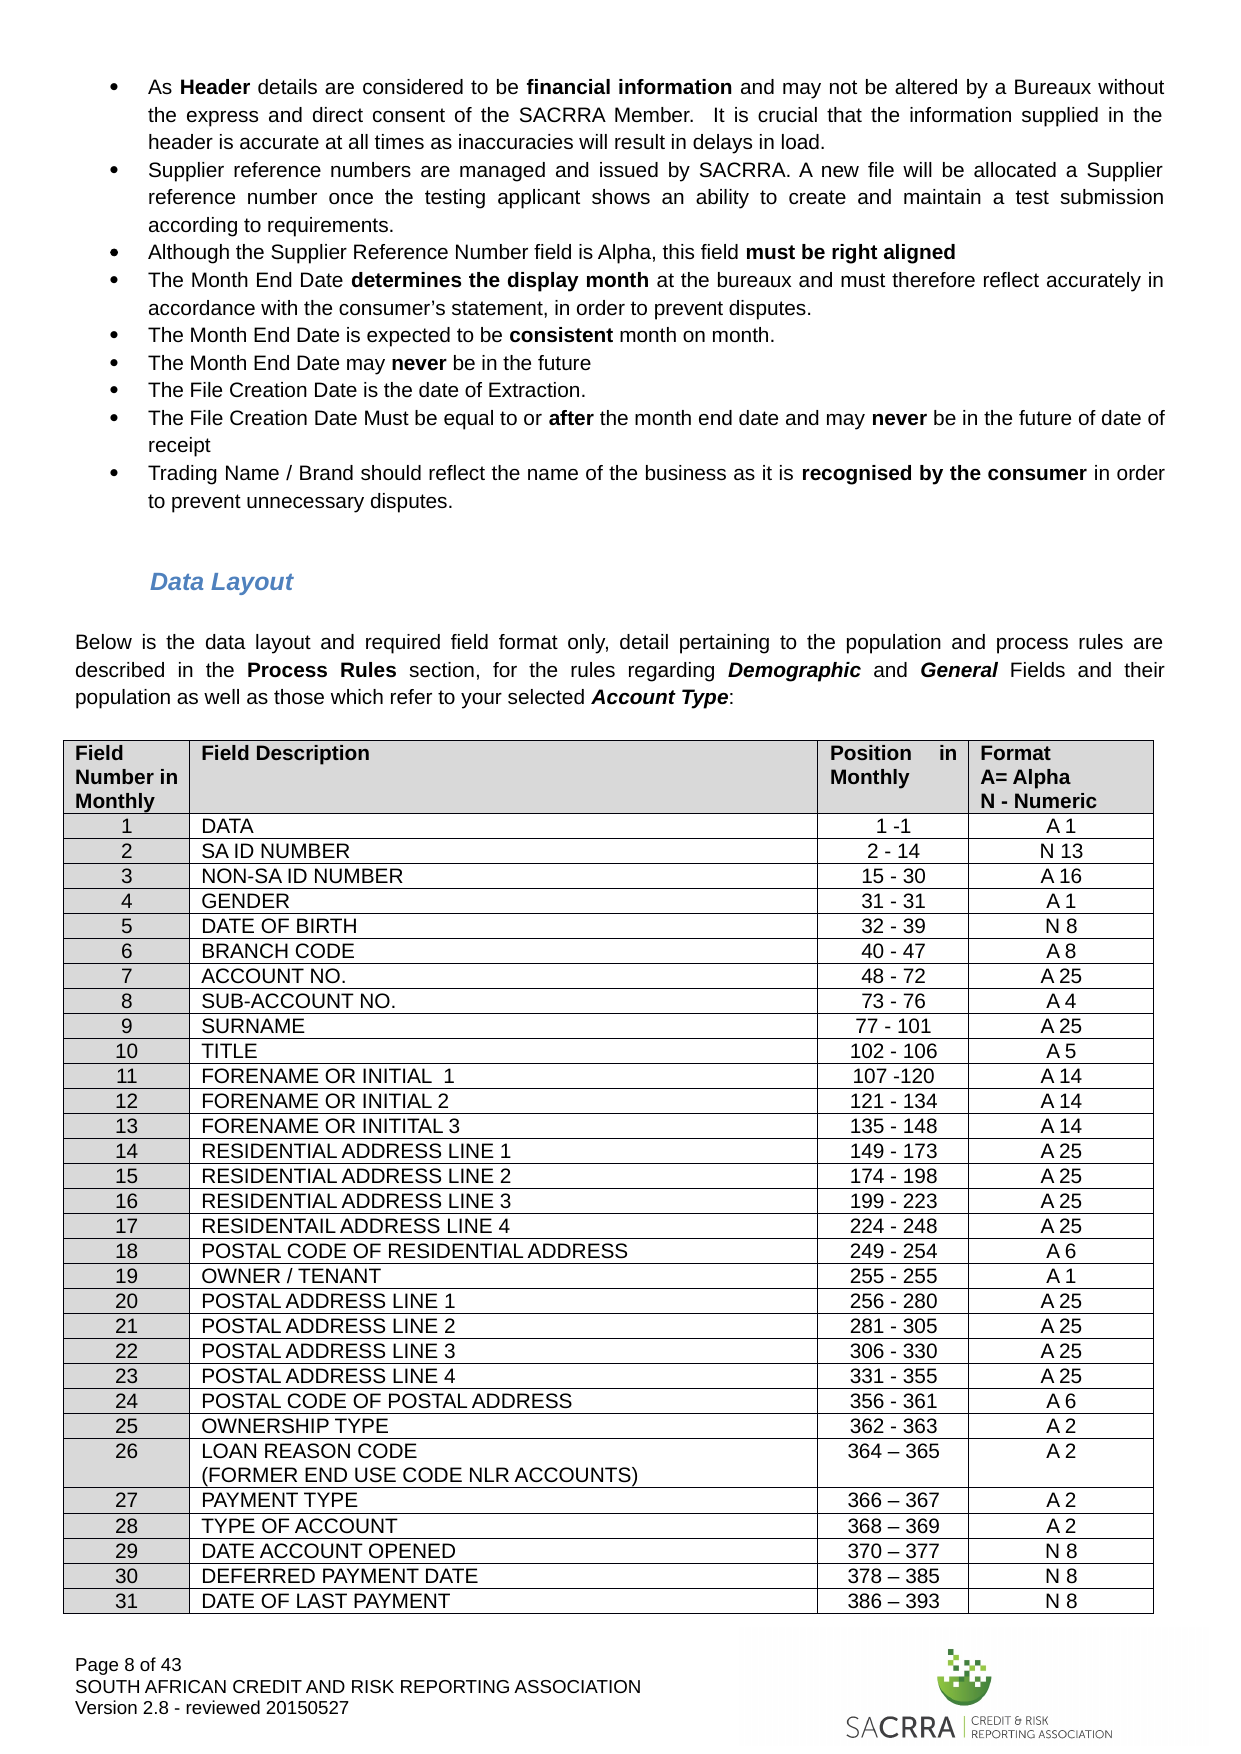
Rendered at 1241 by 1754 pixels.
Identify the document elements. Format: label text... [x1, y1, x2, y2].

picture [738, 1627, 1209, 1746]
table_cell N 8 [969, 1589, 1153, 1613]
table_cell N 13 [969, 839, 1153, 863]
table_cell A 2 [969, 1514, 1153, 1538]
table_cell A 16 [969, 864, 1153, 888]
table_cell NON-SA ID NUMBER [190, 864, 817, 888]
table_cell 10 [64, 1039, 189, 1063]
table_cell A 8 [969, 939, 1153, 963]
table_cell GENDER [190, 889, 817, 913]
table_cell 27 [64, 1488, 189, 1513]
table_cell DEFERRED PAYMENT DATE [190, 1564, 817, 1588]
table_cell 368 – 369 [818, 1514, 968, 1538]
table_header Field Description [190, 741, 817, 813]
table_cell 107 -120 [818, 1064, 968, 1088]
table_cell PAYMENT TYPE [190, 1488, 817, 1513]
table_cell A 25 [969, 1189, 1153, 1213]
table_cell POSTAL CODE OF RESIDENTIAL ADDRESS [190, 1239, 817, 1263]
table_cell DATA [190, 814, 817, 838]
table_cell 4 [64, 889, 189, 913]
table_cell 174 - 198 [818, 1164, 968, 1188]
table_cell 121 - 134 [818, 1089, 968, 1113]
table_cell 135 - 148 [818, 1114, 968, 1138]
table_cell A 25 [969, 1364, 1153, 1388]
table_cell A 6 [969, 1239, 1153, 1263]
table_cell RESIDENTAIL ADDRESS LINE 4 [190, 1214, 817, 1238]
table_cell A 25 [969, 1014, 1153, 1038]
table_cell 8 [64, 989, 189, 1013]
table_cell 3 [64, 864, 189, 888]
table_cell SUB-ACCOUNT NO. [190, 989, 817, 1013]
table_cell SURNAME [190, 1014, 817, 1038]
table_cell RESIDENTIAL ADDRESS LINE 2 [190, 1164, 817, 1188]
table_cell 25 [64, 1414, 189, 1438]
table_cell 28 [64, 1514, 189, 1538]
table_cell 31 - 31 [818, 889, 968, 913]
table_cell 370 – 377 [818, 1539, 968, 1563]
table_cell 22 [64, 1339, 189, 1363]
table_cell 11 [64, 1064, 189, 1088]
table_cell 21 [64, 1314, 189, 1338]
table_cell A 2 [969, 1439, 1153, 1487]
table_cell N 8 [969, 914, 1153, 938]
table_cell 249 - 254 [818, 1239, 968, 1263]
table_cell 23 [64, 1364, 189, 1388]
table_cell POSTAL CODE OF POSTAL ADDRESS [190, 1389, 817, 1413]
table_cell FORENAME OR INITITAL 3 [190, 1114, 817, 1138]
table_cell POSTAL ADDRESS LINE 2 [190, 1314, 817, 1338]
table_cell 331 - 355 [818, 1364, 968, 1388]
table_cell RESIDENTIAL ADDRESS LINE 1 [190, 1139, 817, 1163]
table_cell 19 [64, 1264, 189, 1288]
list The File Creation Date Must be equal to or after the month end date and may never be in the future of date of receipt [110, 406, 1165, 457]
table_cell 17 [64, 1214, 189, 1238]
table_cell 2 - 14 [818, 839, 968, 863]
table_cell A 6 [969, 1389, 1153, 1413]
table_cell 32 - 39 [818, 914, 968, 938]
table_header Format A= Alpha N - Numeric [969, 741, 1153, 813]
table_cell 30 [64, 1564, 189, 1588]
table_cell N 8 [969, 1539, 1153, 1563]
table_cell 31 [64, 1589, 189, 1613]
table_cell BRANCH CODE [190, 939, 817, 963]
list The Month End Date determines the display month at the bureaux and must therefore reflect accurately in accordance with the consumer’s statement, in order to prevent disputes. [110, 268, 1165, 319]
table_cell 1 -1 [818, 814, 968, 838]
table_cell 15 - 30 [818, 864, 968, 888]
list Although the Supplier Reference Number field is Alpha, this field must be right aligned [110, 240, 1165, 264]
table_cell 12 [64, 1089, 189, 1113]
table_cell 378 – 385 [818, 1564, 968, 1588]
table_cell 73 - 76 [818, 989, 968, 1013]
table_cell 102 - 106 [818, 1039, 968, 1063]
table_cell 6 [64, 939, 189, 963]
table_cell A 1 [969, 814, 1153, 838]
table_cell 256 - 280 [818, 1289, 968, 1313]
table_cell 9 [64, 1014, 189, 1038]
list The File Creation Date is the date of Extraction. [110, 378, 1165, 402]
table_cell 306 - 330 [818, 1339, 968, 1363]
table_cell 26 [64, 1439, 189, 1487]
table_cell 29 [64, 1539, 189, 1563]
table_cell 40 - 47 [818, 939, 968, 963]
table_cell 281 - 305 [818, 1314, 968, 1338]
table_cell 5 [64, 914, 189, 938]
table_cell 149 - 173 [818, 1139, 968, 1163]
table_cell 18 [64, 1239, 189, 1263]
table_cell A 5 [969, 1039, 1153, 1063]
table_cell 48 - 72 [818, 964, 968, 988]
table_cell 16 [64, 1189, 189, 1213]
table_cell A 1 [969, 889, 1153, 913]
table_cell A 14 [969, 1114, 1153, 1138]
table_cell TYPE OF ACCOUNT [190, 1514, 817, 1538]
table_cell 255 - 255 [818, 1264, 968, 1288]
list The Month End Date may never be in the future [110, 351, 1165, 374]
list As Header details are considered to be financial information and may not be altered by a Bureaux without the express and direct consent of the SACRRA Member. It is crucial that the information supplied in the header is accurate at all times as inaccuracies will result in delays in load. [110, 75, 1165, 154]
list Trading Name / Brand should reflect the name of the business as it is recognised by the consumer in order to prevent unnecessary disputes. [110, 461, 1165, 512]
list Supplier reference numbers are managed and issued by SACRRA. A new file will be allocated a Supplier reference number once the testing applicant shows an ability to create and maintain a test submission according to requirements. [110, 158, 1165, 237]
table_cell 386 – 393 [818, 1589, 968, 1613]
table_cell 15 [64, 1164, 189, 1188]
table_cell A 25 [969, 1139, 1153, 1163]
table_cell 364 – 365 [818, 1439, 968, 1487]
table_cell A 25 [969, 1164, 1153, 1188]
text Below is the data layout and required field format only, detail pertaining to the population and process rules are described in the Process Rules section, for the rules regarding Demographic and General Fields and their population as well as those which refer to your selected Account Type: [75, 630, 1165, 709]
table_cell RESIDENTIAL ADDRESS LINE 3 [190, 1189, 817, 1213]
table_cell 1 [64, 814, 189, 838]
table_cell 20 [64, 1289, 189, 1313]
subtitle Data Layout [150, 567, 1165, 596]
table_cell 7 [64, 964, 189, 988]
table_cell 362 - 363 [818, 1414, 968, 1438]
list The Month End Date is expected to be consistent month on month. [110, 323, 1165, 347]
table_cell A 25 [969, 1214, 1153, 1238]
table_cell POSTAL ADDRESS LINE 4 [190, 1364, 817, 1388]
table_cell A 25 [969, 1314, 1153, 1338]
table_cell DATE OF BIRTH [190, 914, 817, 938]
table_cell OWNER / TENANT [190, 1264, 817, 1288]
table_cell N 8 [969, 1564, 1153, 1588]
table_header Field Number in Monthly [64, 741, 189, 813]
table_cell A 14 [969, 1089, 1153, 1113]
table_cell FORENAME OR INITIAL 1 [190, 1064, 817, 1088]
table_cell A 25 [969, 1289, 1153, 1313]
table_cell A 4 [969, 989, 1153, 1013]
table_cell A 25 [969, 964, 1153, 988]
table_cell 2 [64, 839, 189, 863]
table_cell 356 - 361 [818, 1389, 968, 1413]
table_cell POSTAL ADDRESS LINE 3 [190, 1339, 817, 1363]
table_cell 77 - 101 [818, 1014, 968, 1038]
table_cell LOAN REASON CODE (FORMER END USE CODE NLR ACCOUNTS) [190, 1439, 817, 1487]
table_cell DATE ACCOUNT OPENED [190, 1539, 817, 1563]
table_cell A 2 [969, 1488, 1153, 1513]
table_cell OWNERSHIP TYPE [190, 1414, 817, 1438]
table_cell 24 [64, 1389, 189, 1413]
table_cell A 25 [969, 1339, 1153, 1363]
table_cell ACCOUNT NO. [190, 964, 817, 988]
table_cell 199 - 223 [818, 1189, 968, 1213]
table_cell POSTAL ADDRESS LINE 1 [190, 1289, 817, 1313]
table_cell FORENAME OR INITIAL 2 [190, 1089, 817, 1113]
table_header Position in Monthly [818, 741, 968, 813]
table_cell A 2 [969, 1414, 1153, 1438]
table_cell 14 [64, 1139, 189, 1163]
table_cell DATE OF LAST PAYMENT [190, 1589, 817, 1613]
table_cell A 1 [969, 1264, 1153, 1288]
table_cell SA ID NUMBER [190, 839, 817, 863]
table_cell A 14 [969, 1064, 1153, 1088]
table_cell TITLE [190, 1039, 817, 1063]
table_cell 224 - 248 [818, 1214, 968, 1238]
table_cell 366 – 367 [818, 1488, 968, 1513]
table_cell 13 [64, 1114, 189, 1138]
